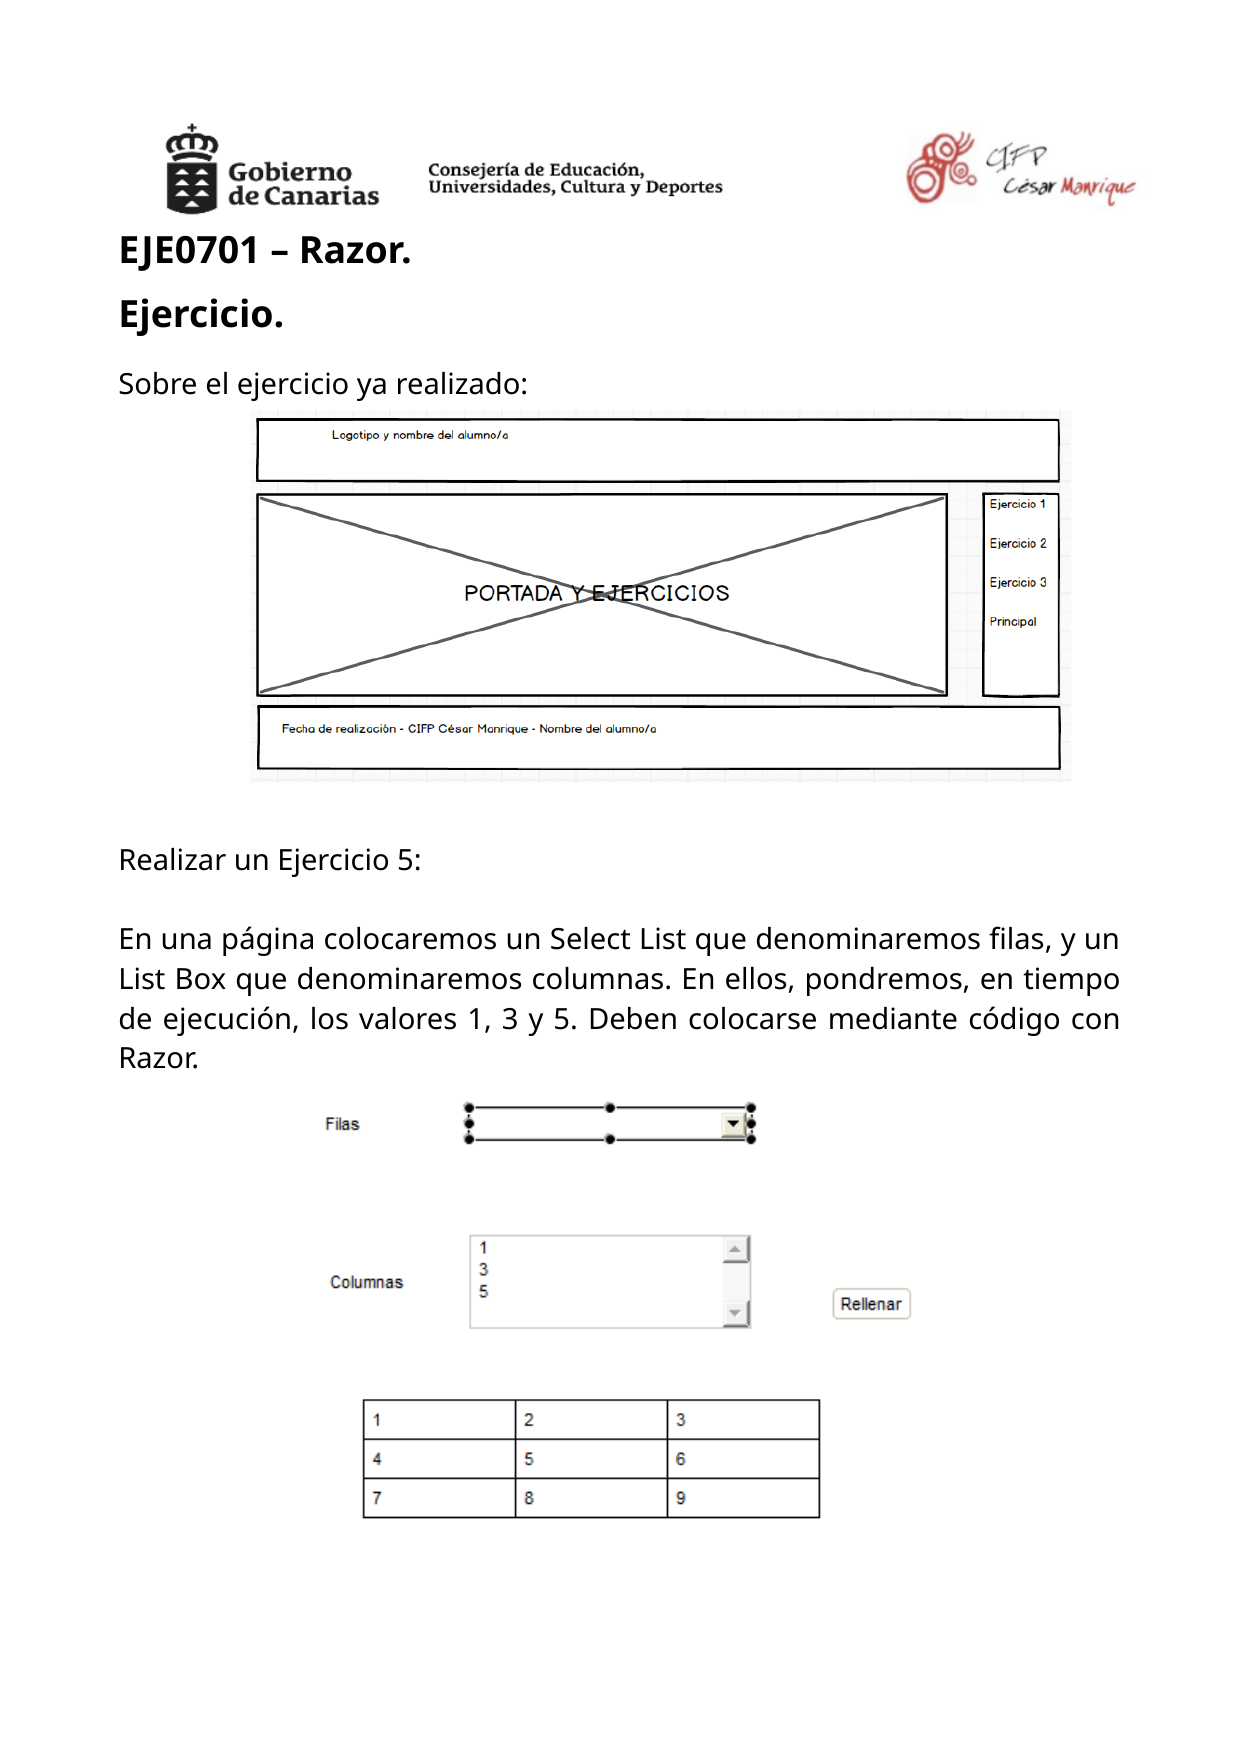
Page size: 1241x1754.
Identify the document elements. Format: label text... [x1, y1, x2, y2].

list Sobre el ejercicio ya realizado: [118, 363, 1122, 403]
picture [143, 119, 1148, 224]
text Realizar un Ejercicio 5: [118, 839, 1122, 879]
picture [250, 410, 1072, 783]
picture [299, 1077, 941, 1553]
text Ejercicio. [118, 287, 1122, 338]
subtitle EJE0701 – Razor. [118, 195, 1122, 274]
text En una página colocaremos un Select List que denominaremos filas, y un List Box que denominaremos columnas. En ellos, pondremos, en tiempo de ejecución, los valores 1, 3 y 5. Deben colocarse mediante código con Razor. [118, 918, 1122, 1077]
